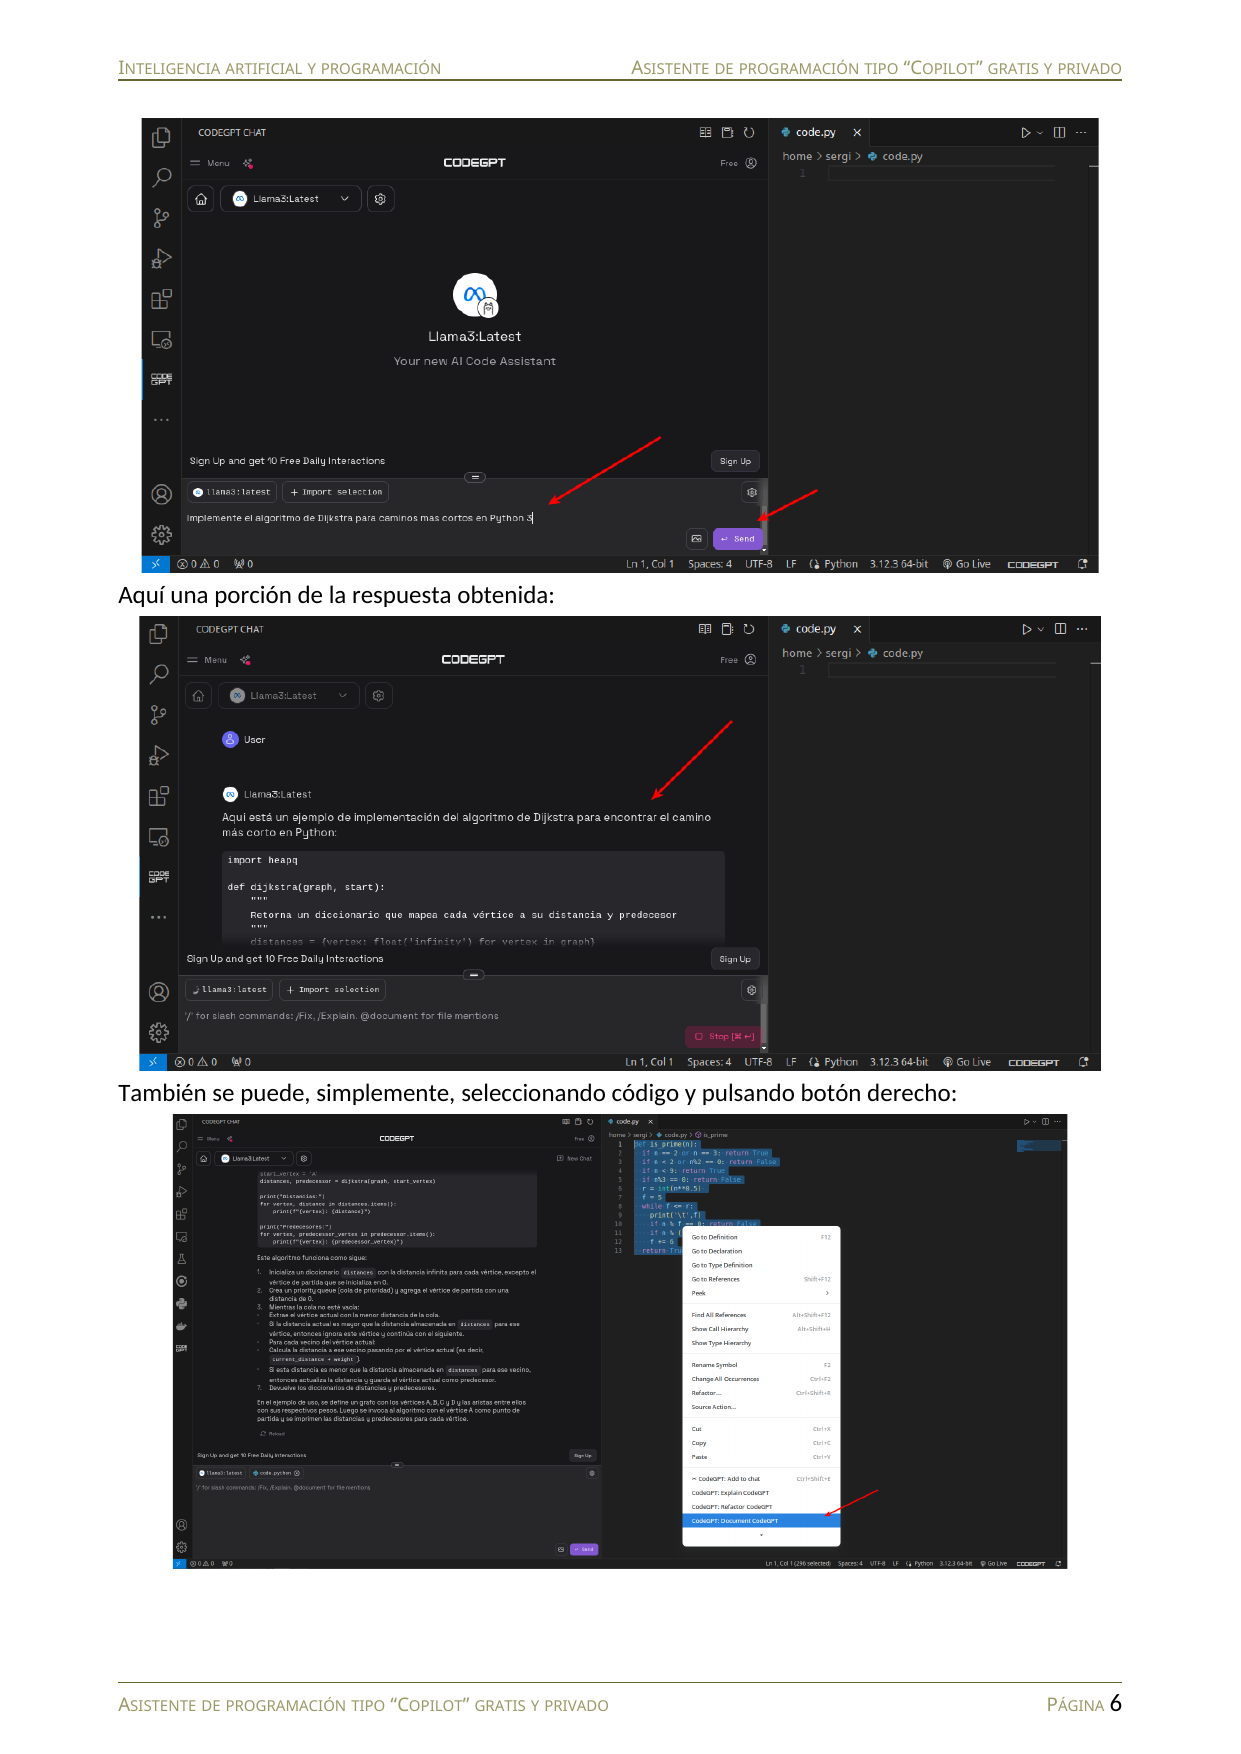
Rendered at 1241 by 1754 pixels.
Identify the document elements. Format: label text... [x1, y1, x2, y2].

picture [172, 1114, 1068, 1569]
text También se puede, simplemente, seleccionando código y pulsando botón derecho: [118, 1077, 1122, 1108]
text Aquí una porción de la respuesta obtenida: [118, 579, 1122, 610]
picture [139, 616, 1101, 1071]
picture [141, 118, 1099, 573]
